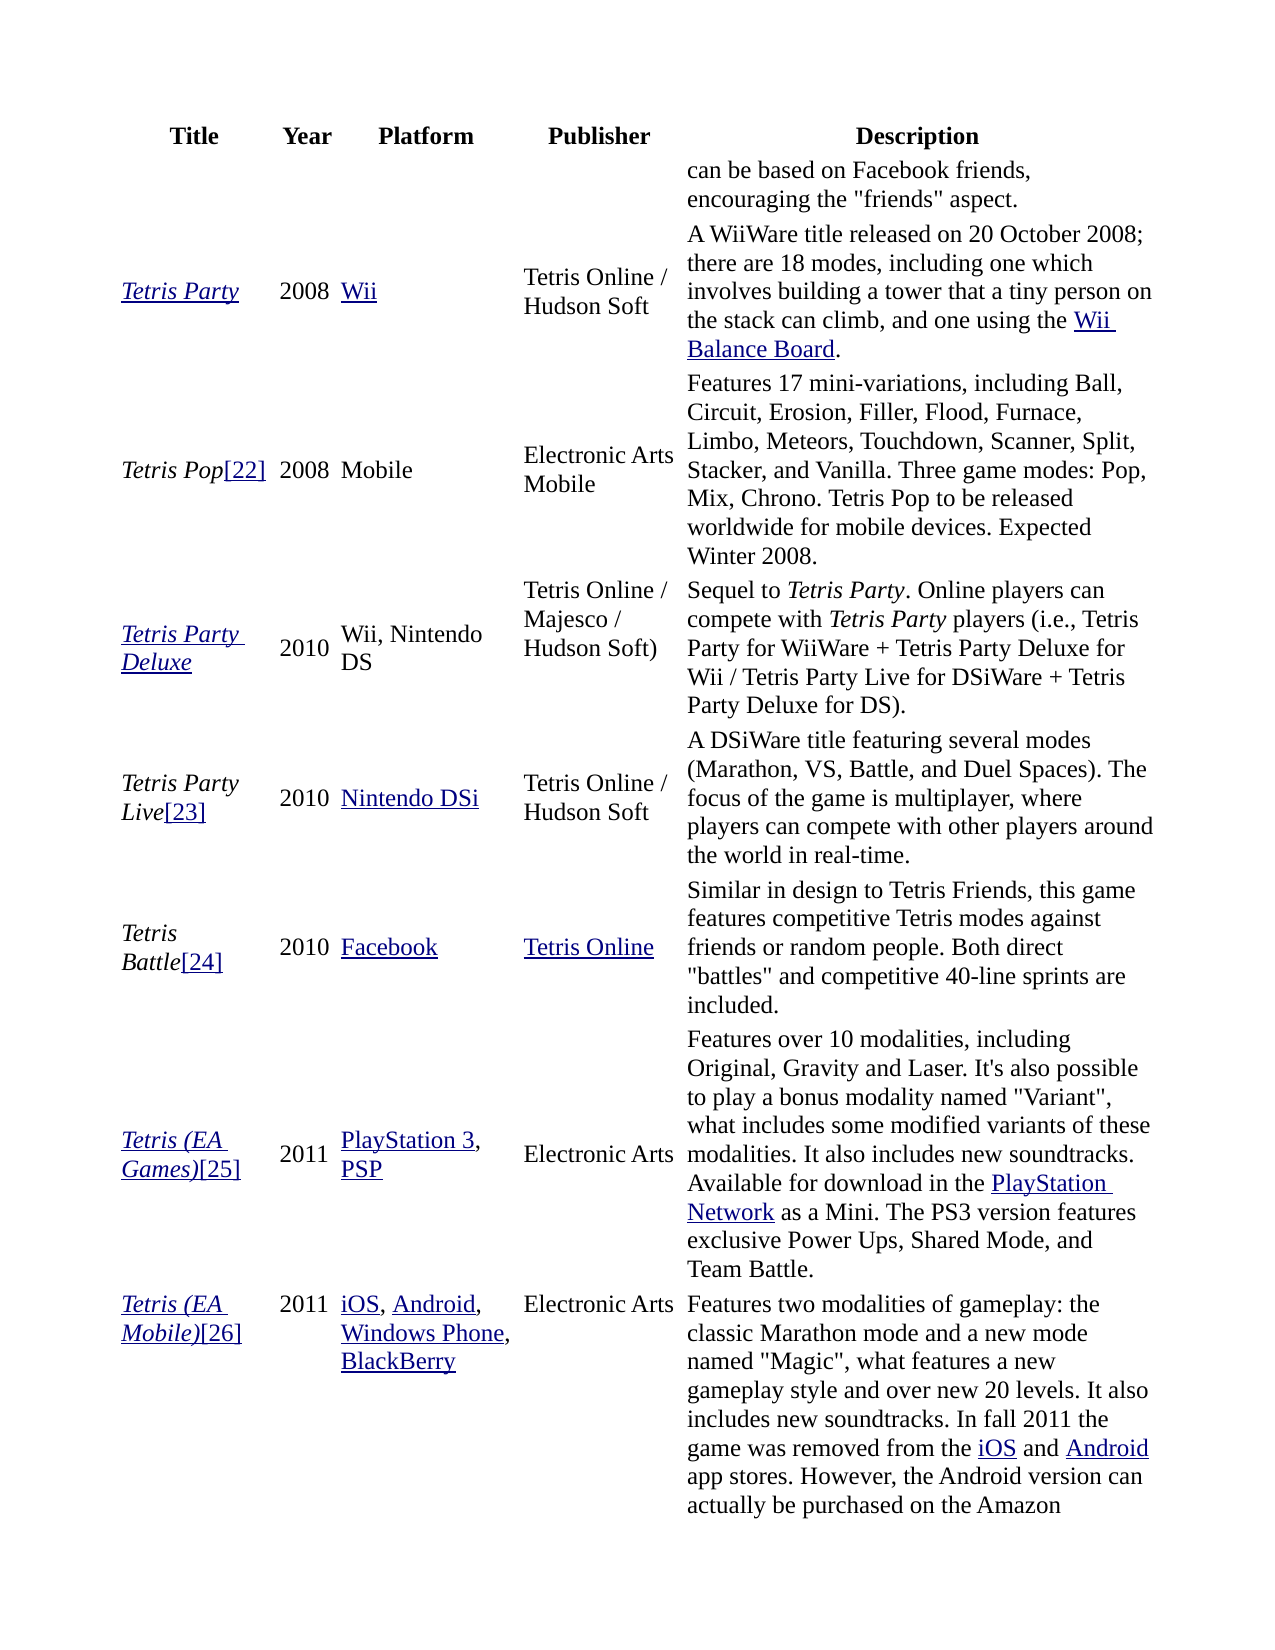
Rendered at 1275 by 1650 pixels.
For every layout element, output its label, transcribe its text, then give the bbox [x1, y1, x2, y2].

table_cell [118, 153, 276, 216]
table_cell Features over 10 modalities, including Original, Gravity and Laser. It's also possible to play a bonus modality named "Variant", what includes some modified variants of these modalities. It also includes new soundtracks. Available for download in the PlayStation Network as a Mini. The PS3 version features exclusive Power Ups, Shared Mode, and Team Battle. [684, 1021, 1157, 1286]
table_cell 2010 [276, 872, 338, 1021]
table_header Publisher [520, 118, 684, 153]
table_cell A DSiWare title featuring several modes (Marathon, VS, Battle, and Duel Spaces). The focus of the game is multiplayer, where players can compete with other players around the world in real-time. [684, 722, 1157, 872]
table_cell Features two modalities of gameplay: the classic Marathon mode and a new mode named "Magic", what features a new gameplay style and over new 20 levels. It also includes new soundtracks. In fall 2011 the game was removed from the iOS and Android app stores. However, the Android version can actually be purchased on the Amazon [684, 1286, 1157, 1522]
table_cell Facebook [338, 872, 520, 1021]
table_cell Tetris Party [118, 216, 276, 366]
table_cell 2010 [276, 722, 338, 872]
table_cell Tetris Online / Hudson Soft [520, 722, 684, 872]
table_cell Tetris Party Deluxe [118, 573, 276, 722]
table_cell Electronic Arts [520, 1021, 684, 1286]
table_header Year [276, 118, 338, 153]
table_cell Tetris Online / Hudson Soft [520, 216, 684, 366]
table_cell Similar in design to Tetris Friends, this game features competitive Tetris modes against friends or random people. Both direct "battles" and competitive 40-line sprints are included. [684, 872, 1157, 1021]
table_cell Electronic Arts [520, 1286, 684, 1522]
table_cell Tetris (EA Mobile)[26] [118, 1286, 276, 1522]
table_cell Tetris Online / Majesco / Hudson Soft) [520, 573, 684, 722]
table_cell Tetris Party Live[23] [118, 722, 276, 872]
table_cell Electronic Arts Mobile [520, 366, 684, 573]
table_cell PlayStation 3, PSP [338, 1021, 520, 1286]
table_header Platform [338, 118, 520, 153]
table_cell Tetris Online [520, 872, 684, 1021]
table_cell iOS, Android, Windows Phone, BlackBerry [338, 1286, 520, 1522]
table_cell [520, 153, 684, 216]
table_cell Tetris Pop[22] [118, 366, 276, 573]
table_cell A WiiWare title released on 20 October 2008; there are 18 modes, including one which involves building a tower that a tiny person on the stack can climb, and one using the Wii Balance Board. [684, 216, 1157, 366]
table_cell Wii, Nintendo DS [338, 573, 520, 722]
table_cell [338, 153, 520, 216]
table_cell Sequel to Tetris Party. Online players can compete with Tetris Party players (i.e., Tetris Party for WiiWare + Tetris Party Deluxe for Wii / Tetris Party Live for DSiWare + Tetris Party Deluxe for DS). [684, 573, 1157, 722]
table_header Title [118, 118, 276, 153]
table_cell Tetris (EA Games)[25] [118, 1021, 276, 1286]
table_cell Mobile [338, 366, 520, 573]
table_header Description [684, 118, 1157, 153]
table_cell 2011 [276, 1021, 338, 1286]
table_cell Nintendo DSi [338, 722, 520, 872]
table_cell Tetris Battle[24] [118, 872, 276, 1021]
table_cell [276, 153, 338, 216]
table_cell 2008 [276, 366, 338, 573]
table_cell Wii [338, 216, 520, 366]
table_cell Features 17 mini-variations, including Ball, Circuit, Erosion, Filler, Flood, Furnace, Limbo, Meteors, Touchdown, Scanner, Split, Stacker, and Vanilla. Three game modes: Pop, Mix, Chrono. Tetris Pop to be released worldwide for mobile devices. Expected Winter 2008. [684, 366, 1157, 573]
table_cell 2011 [276, 1286, 338, 1522]
table_cell 2010 [276, 573, 338, 722]
table_cell 2008 [276, 216, 338, 366]
table_cell can be based on Facebook friends, encouraging the "friends" aspect. [684, 153, 1157, 216]
